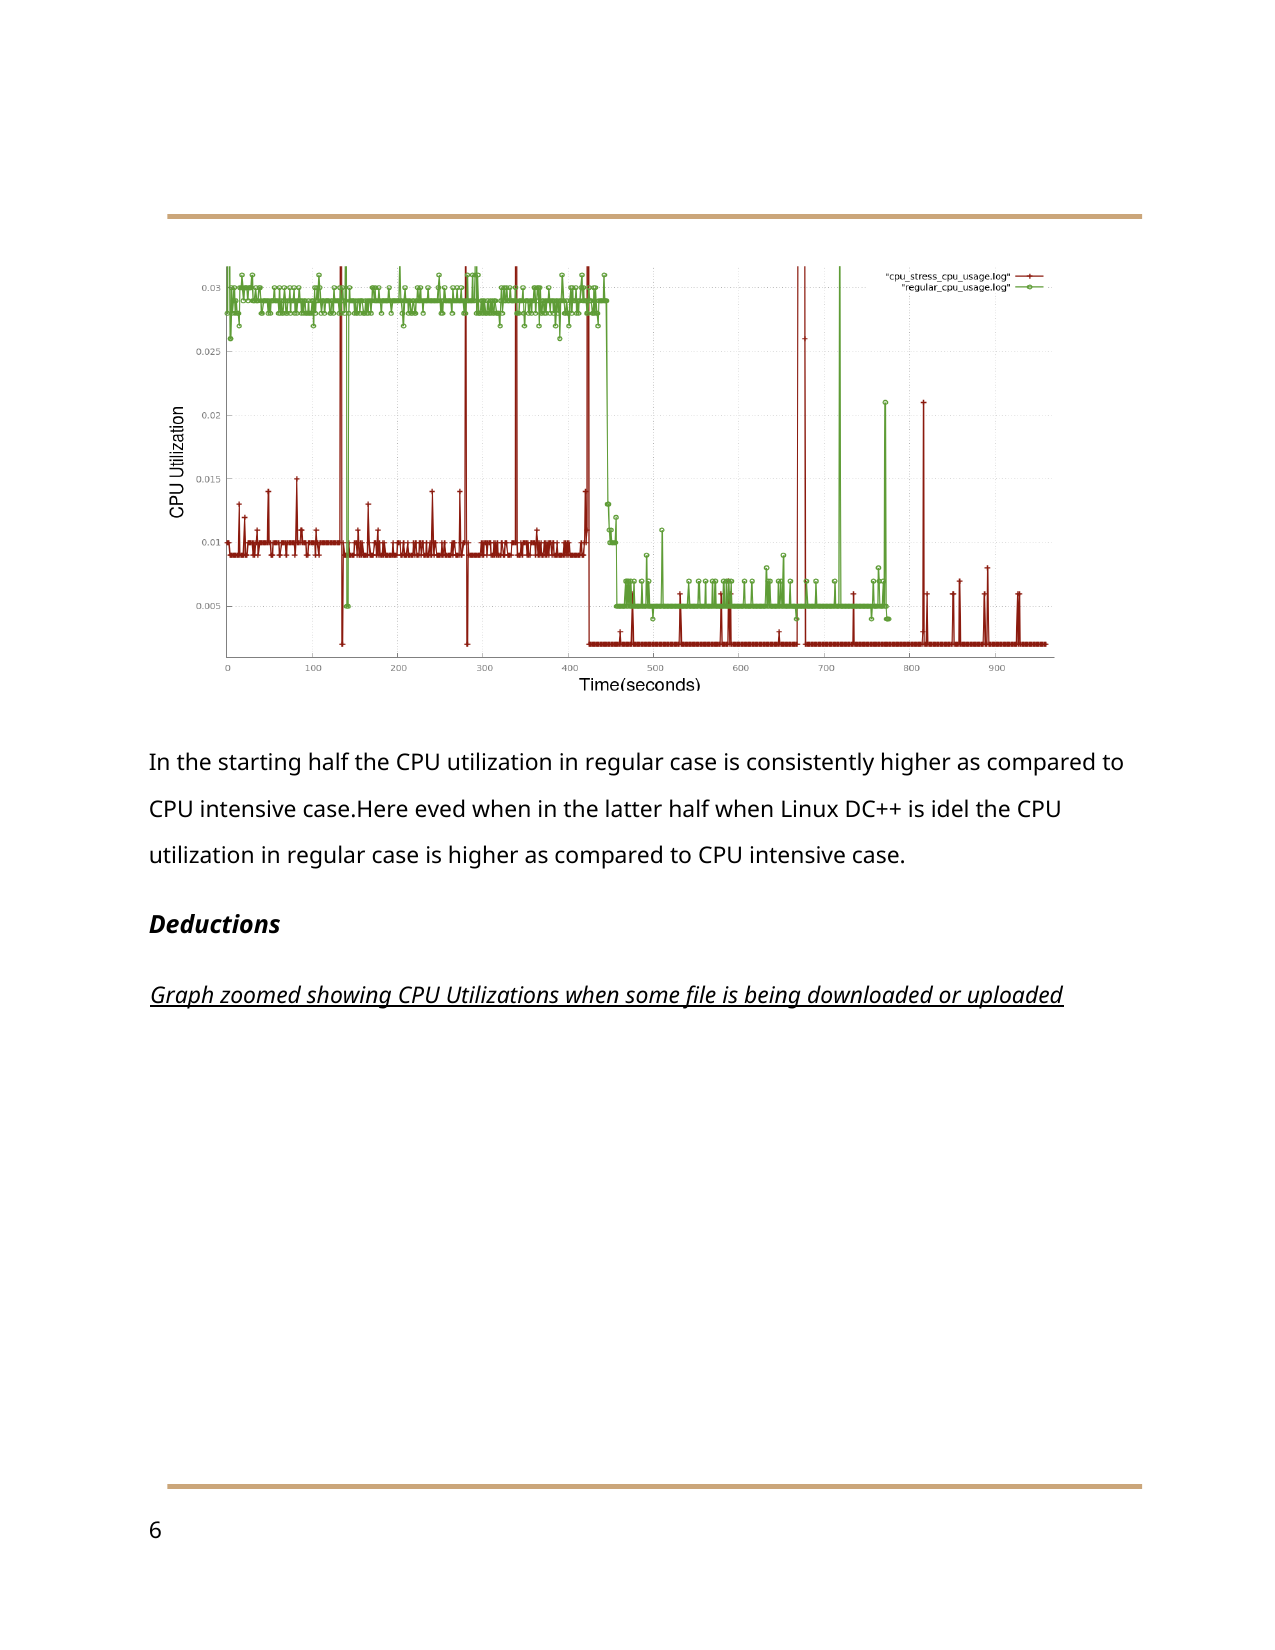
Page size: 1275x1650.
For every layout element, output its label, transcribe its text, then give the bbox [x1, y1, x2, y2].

picture [167, 256, 1070, 691]
picture [167, 214, 1143, 219]
text Deductions [148, 907, 1125, 941]
text Graph zoomed showing CPU Utilizations when some file is being downloaded or uploaded [150, 979, 1125, 1010]
text In the starting half the CPU utilization in regular case is consistently higher as compared to CPU intensive case.Here eved when in the latter half when Linux DC++ is idel the CPU utilization in regular case is higher as compared to CPU intensive case. [148, 746, 1125, 871]
picture [167, 1484, 1143, 1489]
